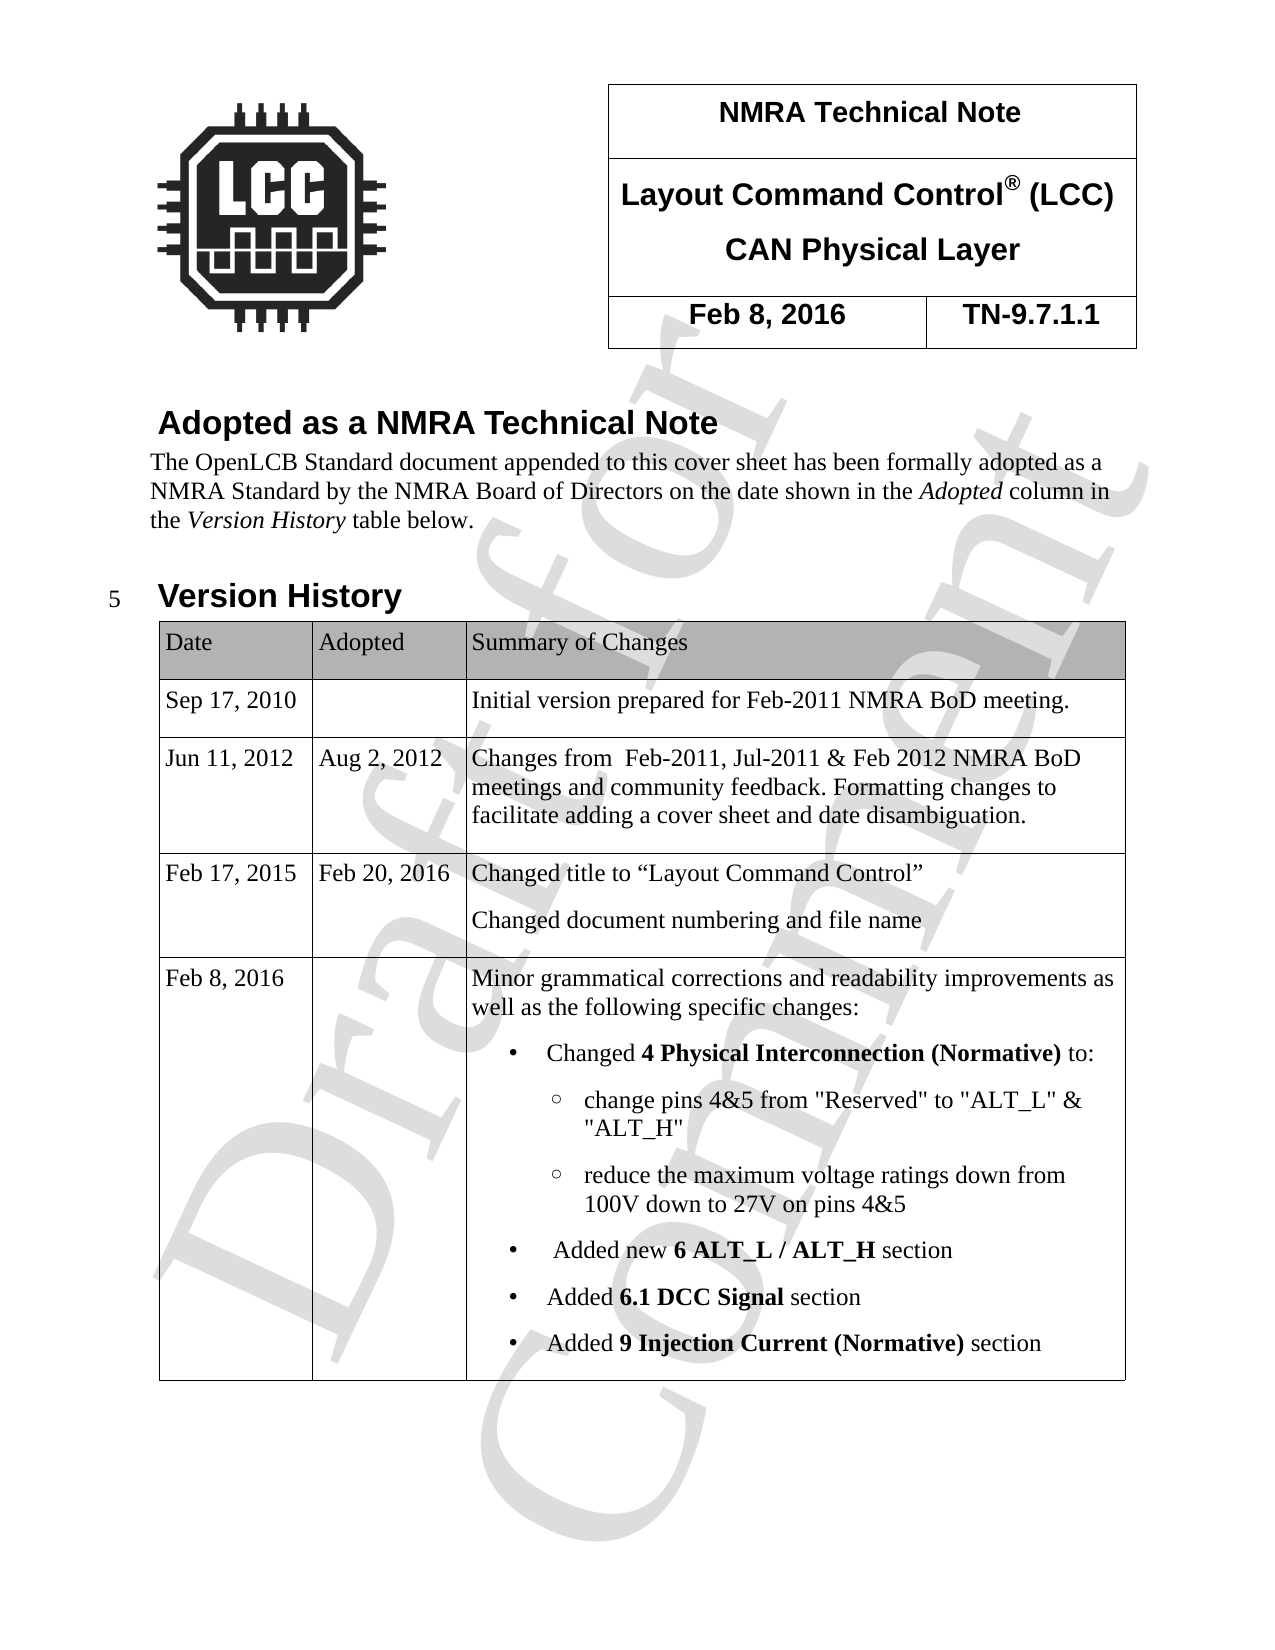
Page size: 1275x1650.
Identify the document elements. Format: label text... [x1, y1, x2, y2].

table_header Summary of Changes [1033, 622, 1072, 636]
table_header Adopted [313, 622, 466, 679]
table_header Summary of Changes [657, 622, 1052, 679]
table_header Date [160, 622, 312, 679]
table_cell Jun 11, 2012 [160, 738, 312, 853]
table_cell Feb 17, 2015 [160, 854, 312, 957]
table_cell Aug 2, 2012 [313, 738, 466, 853]
text The OpenLCB Standard document appended to this cover sheet has been formally adopted as a NMRA Standard by the NMRA Board of Directors on the date shown in the Adopted column in the Version History table below. [685, 447, 1125, 534]
table_header Summary of Changes [467, 622, 650, 679]
table_cell Feb 20, 2016 [313, 854, 466, 957]
table_cell [433, 960, 466, 1027]
table_cell [313, 680, 466, 737]
table_cell Initial version prepared for Feb-2011 NMRA BoD meeting. [897, 680, 958, 737]
table_cell Changes from Feb-2011, Jul-2011 & Feb 2012 NMRA BoD meetings and community feedback. Formatting changes to facilitate adding a cover sheet and date disambiguation. [467, 738, 1125, 853]
table_cell [313, 1163, 377, 1307]
subtitle Version History [112, 576, 530, 615]
table_cell Changed title to “Layout Command Control” Changed document numbering and file name [798, 854, 1125, 957]
subtitle Version History [959, 576, 1125, 615]
text The OpenLCB Standard document appended to this cover sheet has been formally adopted as a NMRA Standard by the NMRA Board of Directors on the date shown in the Adopted column in the Version History table below. [150, 447, 611, 534]
table_cell Feb 8, 2016 [188, 1153, 312, 1290]
subtitle Version History [516, 576, 547, 588]
subtitle Adopted as a NMRA Technical Note [112, 403, 755, 441]
table_cell Feb 8, 2016 [160, 1259, 312, 1380]
table_header Summary of Changes [1055, 622, 1125, 679]
subtitle [769, 403, 1125, 441]
table_cell Initial version prepared for Feb-2011 NMRA BoD meeting. [467, 680, 891, 737]
table_header Summary of Changes [615, 622, 675, 642]
table_cell Sep 17, 2010 [160, 680, 312, 737]
picture [138, 83, 408, 349]
table_cell Feb 8, 2016 [160, 958, 312, 1260]
text The OpenLCB Standard document appended to this cover sheet has been formally adopted as a NMRA Standard by the NMRA Board of Directors on the date shown in the Adopted column in the Version History table below. [596, 461, 718, 534]
table_cell [313, 958, 466, 1380]
table_cell Initial version prepared for Feb-2011 NMRA BoD meeting. [948, 680, 1125, 737]
table_cell Minor grammatical corrections and readability improvements as well as the following specific changes: Changed 4 Physical Interconnection (Normative) to: change pins 4&5 from "Reserved" to "ALT_L" & "ALT_H" reduce the maximum voltage ratings down from 100V down to 27V on pins 4&5 Added new 6 ALT_L / ALT_H section Added 6.1 DCC Signal section Added 9 Injection Current (Normative) section [467, 958, 1125, 1380]
text The OpenLCB Standard document appended to this cover sheet has been formally adopted as a NMRA Standard by the NMRA Board of Directors on the date shown in the Adopted column in the Version History table below. [1020, 447, 1125, 491]
table_cell Changed title to “Layout Command Control” Changed document numbering and file name [467, 854, 825, 957]
subtitle Version History [553, 576, 952, 615]
